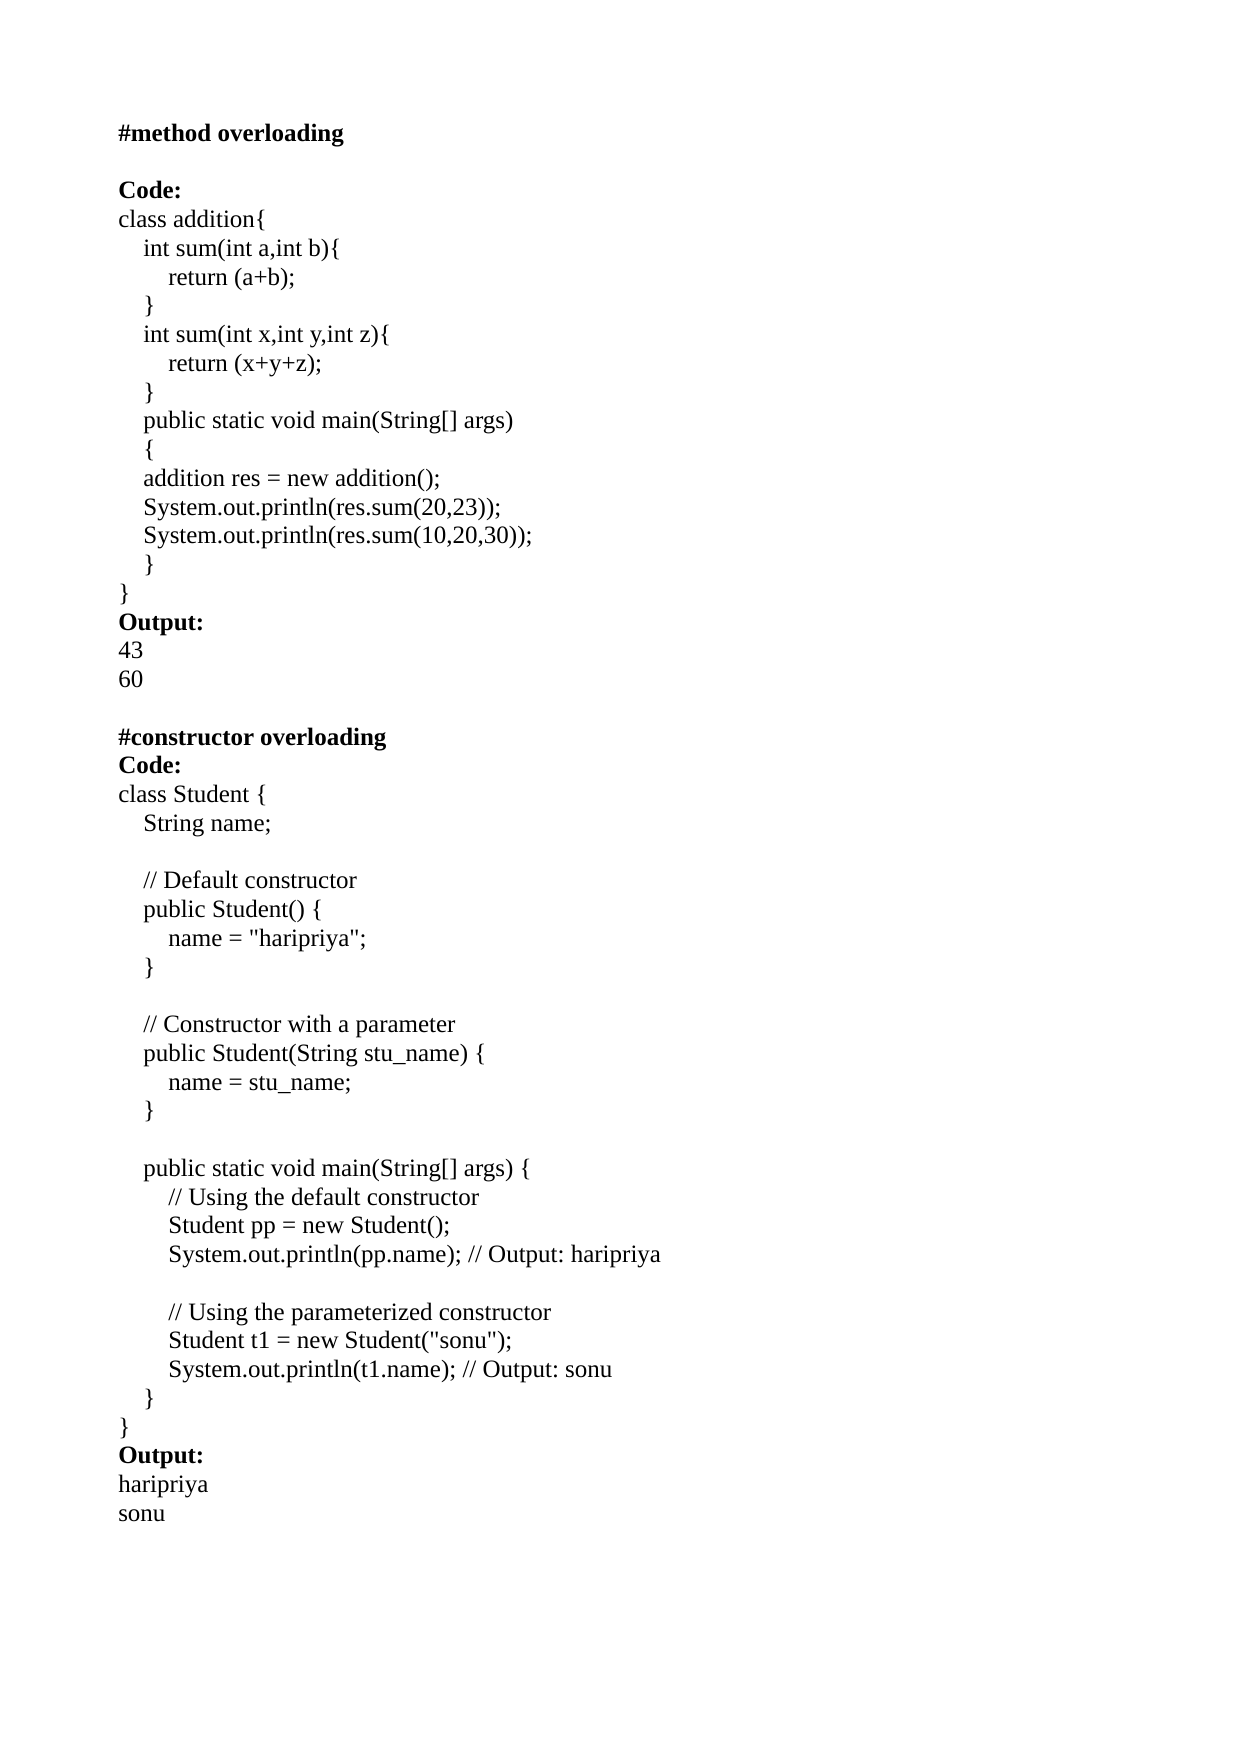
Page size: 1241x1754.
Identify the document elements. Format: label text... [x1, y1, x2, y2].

text System.out.println(t1.name); // Output: sonu [118, 1354, 1122, 1383]
text return (a+b); [118, 262, 1122, 291]
text Code: [118, 176, 1122, 204]
text #constructor overloading [118, 722, 1122, 751]
text } [118, 377, 1122, 406]
text Student pp = new Student(); [118, 1211, 1122, 1239]
text } [118, 1096, 1122, 1124]
text Output: [118, 607, 1122, 636]
text } [118, 1412, 1122, 1441]
text // Using the parameterized constructor [118, 1297, 1122, 1326]
text sonu [118, 1498, 1122, 1527]
text Student t1 = new Student("sonu"); [118, 1326, 1122, 1354]
text 43 [118, 636, 1122, 664]
text haripriya [118, 1469, 1122, 1498]
text name = "haripriya"; [118, 923, 1122, 952]
text // Constructor with a parameter [118, 1009, 1122, 1038]
text #method overloading [118, 118, 1122, 147]
text int sum(int x,int y,int z){ [118, 319, 1122, 348]
text { [118, 434, 1122, 463]
text // Using the default constructor [118, 1182, 1122, 1211]
text System.out.println(pp.name); // Output: haripriya [118, 1239, 1122, 1268]
text public Student() { [118, 894, 1122, 923]
text public static void main(String[] args) { [118, 1153, 1122, 1182]
text } [118, 549, 1122, 578]
text public static void main(String[] args) [118, 406, 1122, 434]
text public Student(String stu_name) { [118, 1038, 1122, 1067]
text 60 [118, 664, 1122, 693]
text class addition{ [118, 204, 1122, 233]
text Output: [118, 1441, 1122, 1469]
text } [118, 1383, 1122, 1412]
text return (x+y+z); [118, 348, 1122, 377]
text name = stu_name; [118, 1067, 1122, 1096]
text class Student { [118, 779, 1122, 808]
text addition res = new addition(); [118, 463, 1122, 492]
text System.out.println(res.sum(20,23)); [118, 492, 1122, 521]
text int sum(int a,int b){ [118, 233, 1122, 262]
text Code: [118, 751, 1122, 779]
text } [118, 291, 1122, 319]
text // Default constructor [118, 866, 1122, 894]
text } [118, 578, 1122, 607]
text } [118, 952, 1122, 981]
text System.out.println(res.sum(10,20,30)); [118, 521, 1122, 549]
text String name; [118, 808, 1122, 837]
